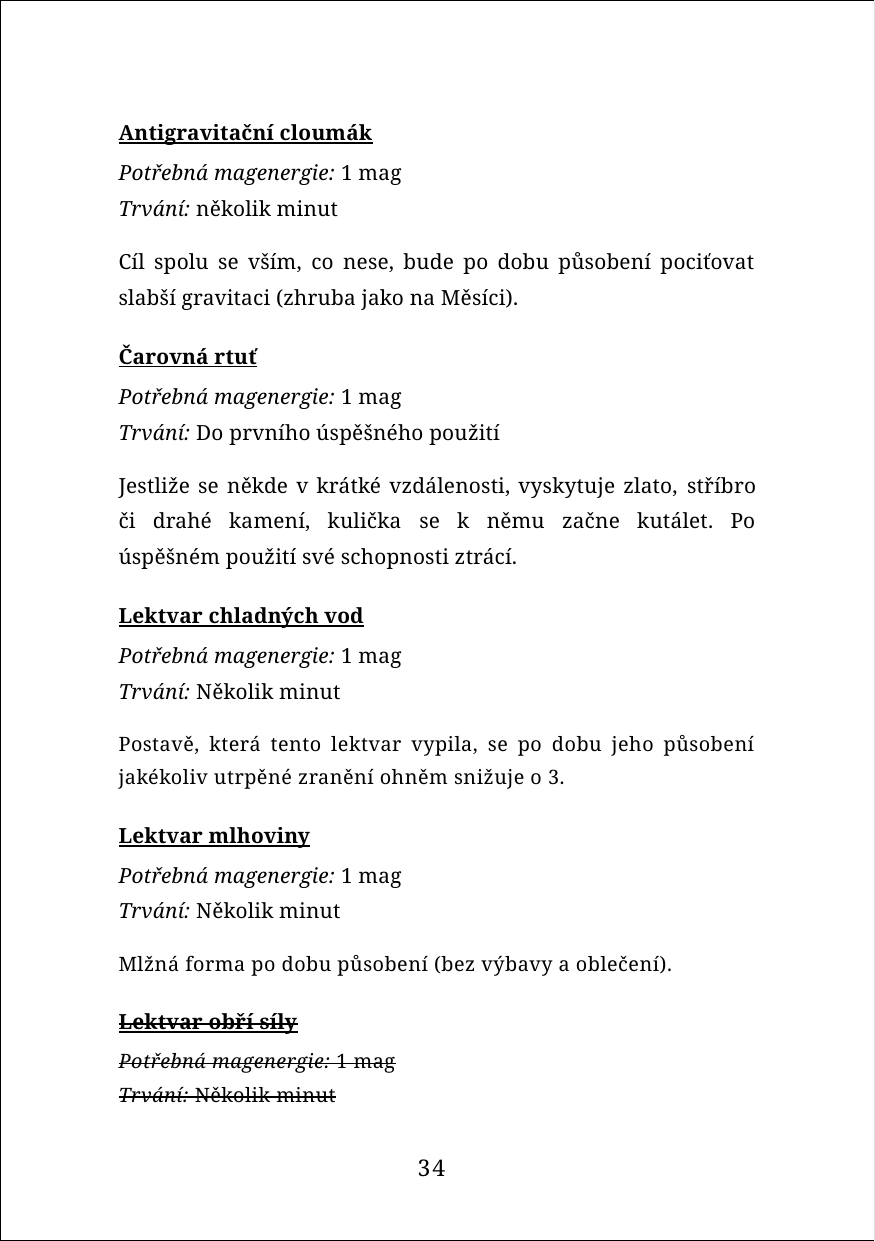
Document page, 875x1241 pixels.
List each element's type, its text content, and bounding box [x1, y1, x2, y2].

subtitle Lektvar mlhoviny [118, 821, 756, 849]
text Cíl spolu se vším, co nese, bude po dobu působení pociťovat slabší gravitaci (zhruba jako na Měsíci). [118, 247, 756, 311]
text Potřebná magenergie: 1 mag Trvání: Několik minut [118, 1047, 756, 1108]
text Postavě, která tento lektvar vypila, se po dobu jeho působení jakékoliv utrpěné zranění ohněm snižuje o 3. [118, 730, 756, 791]
text Potřebná magenergie: 1 mag Trvání: Několik minut [118, 641, 756, 705]
text Mlžná forma po dobu působení (bez výbavy a oblečení). [118, 950, 756, 977]
subtitle Čarovná rtuť [118, 342, 756, 370]
subtitle Lektvar obří síly [118, 1007, 756, 1036]
subtitle Lektvar chladných vod [118, 601, 756, 629]
subtitle Antigravitační cloumák [118, 118, 756, 147]
text Jestliže se někde v krátké vzdálenosti, vyskytuje zlato, stříbro či drahé kamení, kulička se k němu začne kutálet. Po úspěšném použití své schopnosti ztrácí. [118, 471, 756, 570]
text Potřebná magenergie: 1 mag Trvání: Do prvního úspěšného použití [118, 382, 756, 446]
text Potřebná magenergie: 1 mag Trvání: několik minut [118, 158, 756, 222]
text Potřebná magenergie: 1 mag Trvání: Několik minut [118, 861, 756, 925]
